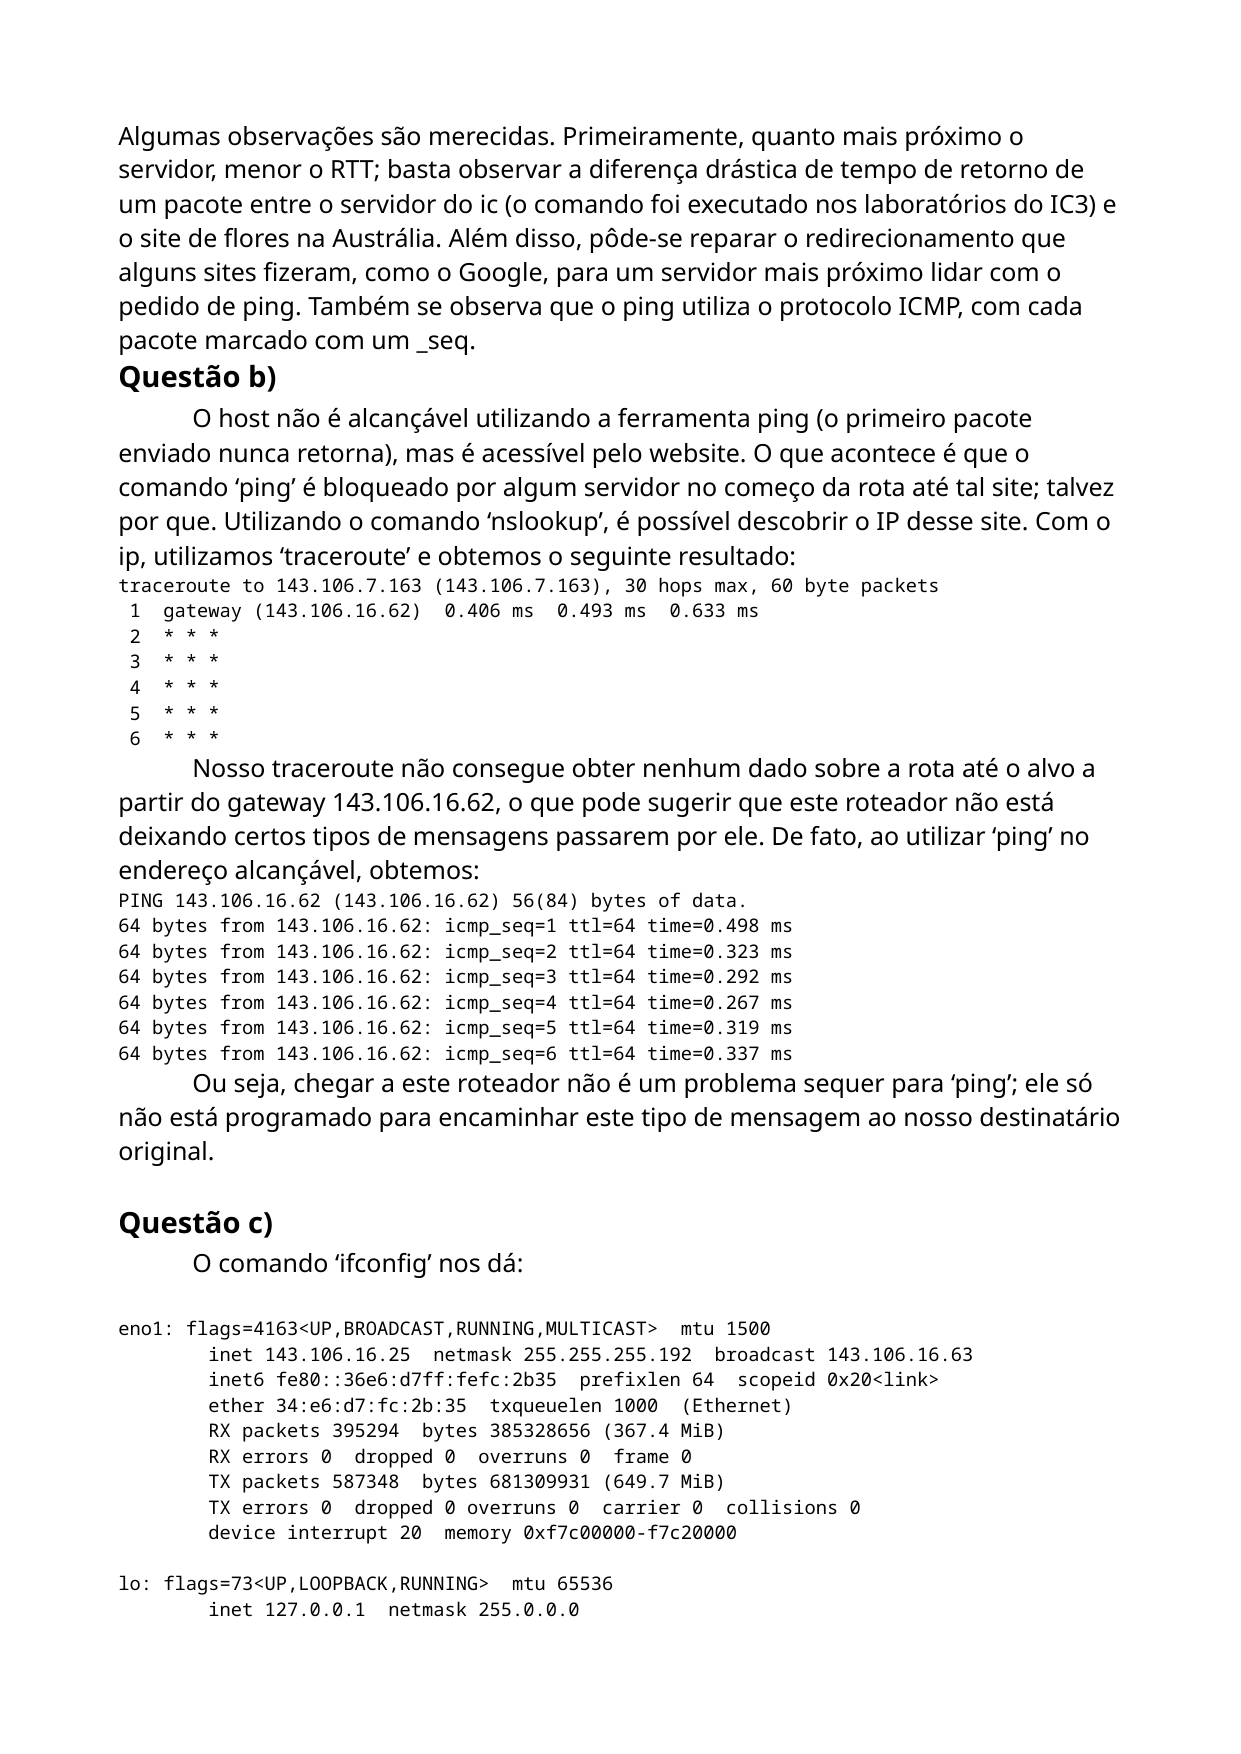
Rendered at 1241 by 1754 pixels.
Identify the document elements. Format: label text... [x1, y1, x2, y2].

text traceroute to 143.106.7.163 (143.106.7.163), 30 hops max, 60 byte packets [118, 572, 1122, 598]
text RX errors 0 dropped 0 overruns 0 frame 0 [118, 1443, 1122, 1468]
text TX packets 587348 bytes 681309931 (649.7 MiB) [118, 1468, 1122, 1494]
text 5 * * * [118, 700, 1122, 725]
text O comando ‘ifconfig’ nos dá: [118, 1242, 1122, 1281]
text 1 gateway (143.106.16.62) 0.406 ms 0.493 ms 0.633 ms [118, 598, 1122, 623]
text Questão c) [118, 1202, 1122, 1242]
text Ou seja, chegar a este roteador não é um problema sequer para ‘ping’; ele só não está programado para encaminhar este tipo de mensagem ao nosso destinatário original. [118, 1066, 1122, 1168]
text O host não é alcançável utilizando a ferramenta ping (o primeiro pacote enviado nunca retorna), mas é acessível pelo website. O que acontece é que o comando ‘ping’ é bloqueado por algum servidor no começo da rota até tal site; talvez por que. Utilizando o comando ‘nslookup’, é possível descobrir o IP desse site. Com o ip, utilizamos ‘traceroute’ e obtemos o seguinte resultado: [118, 396, 1122, 572]
text 64 bytes from 143.106.16.62: icmp_seq=6 ttl=64 time=0.337 ms [118, 1040, 1122, 1066]
text 64 bytes from 143.106.16.62: icmp_seq=1 ttl=64 time=0.498 ms [118, 913, 1122, 938]
text device interrupt 20 memory 0xf7c00000-f7c20000 [118, 1519, 1122, 1545]
text lo: flags=73<UP,LOOPBACK,RUNNING> mtu 65536 [118, 1571, 1122, 1596]
text Nosso traceroute não consegue obter nenhum dado sobre a rota até o alvo a partir do gateway 143.106.16.62, o que pode sugerir que este roteador não está deixando certos tipos de mensagens passarem por ele. De fato, ao utilizar ‘ping’ no endereço alcançável, obtemos: [118, 751, 1122, 887]
text 64 bytes from 143.106.16.62: icmp_seq=3 ttl=64 time=0.292 ms [118, 964, 1122, 989]
text inet6 fe80::36e6:d7ff:fefc:2b35 prefixlen 64 scopeid 0x20<link> [118, 1366, 1122, 1392]
text 64 bytes from 143.106.16.62: icmp_seq=5 ttl=64 time=0.319 ms [118, 1015, 1122, 1040]
text Questão b) [118, 357, 1122, 396]
text TX errors 0 dropped 0 overruns 0 carrier 0 collisions 0 [118, 1494, 1122, 1519]
text 6 * * * [118, 725, 1122, 751]
text RX packets 395294 bytes 385328656 (367.4 MiB) [118, 1417, 1122, 1443]
text 4 * * * [118, 674, 1122, 700]
text ether 34:e6:d7:fc:2b:35 txqueuelen 1000 (Ethernet) [118, 1392, 1122, 1417]
text 64 bytes from 143.106.16.62: icmp_seq=2 ttl=64 time=0.323 ms [118, 938, 1122, 964]
text 64 bytes from 143.106.16.62: icmp_seq=4 ttl=64 time=0.267 ms [118, 989, 1122, 1015]
text eno1: flags=4163<UP,BROADCAST,RUNNING,MULTICAST> mtu 1500 [118, 1315, 1122, 1341]
text Algumas observações são merecidas. Primeiramente, quanto mais próximo o servidor, menor o RTT; basta observar a diferença drástica de tempo de retorno de um pacote entre o servidor do ic (o comando foi executado nos laboratórios do IC3) e o site de flores na Austrália. Além disso, pôde-se reparar o redirecionamento que alguns sites fizeram, como o Google, para um servidor mais próximo lidar com o pedido de ping. Também se observa que o ping utiliza o protocolo ICMP, com cada pacote marcado com um _seq. [118, 118, 1122, 357]
text inet 127.0.0.1 netmask 255.0.0.0 [118, 1596, 1122, 1622]
text 2 * * * [118, 623, 1122, 649]
text PING 143.106.16.62 (143.106.16.62) 56(84) bytes of data. [118, 887, 1122, 913]
text inet 143.106.16.25 netmask 255.255.255.192 broadcast 143.106.16.63 [118, 1341, 1122, 1366]
text 3 * * * [118, 649, 1122, 674]
